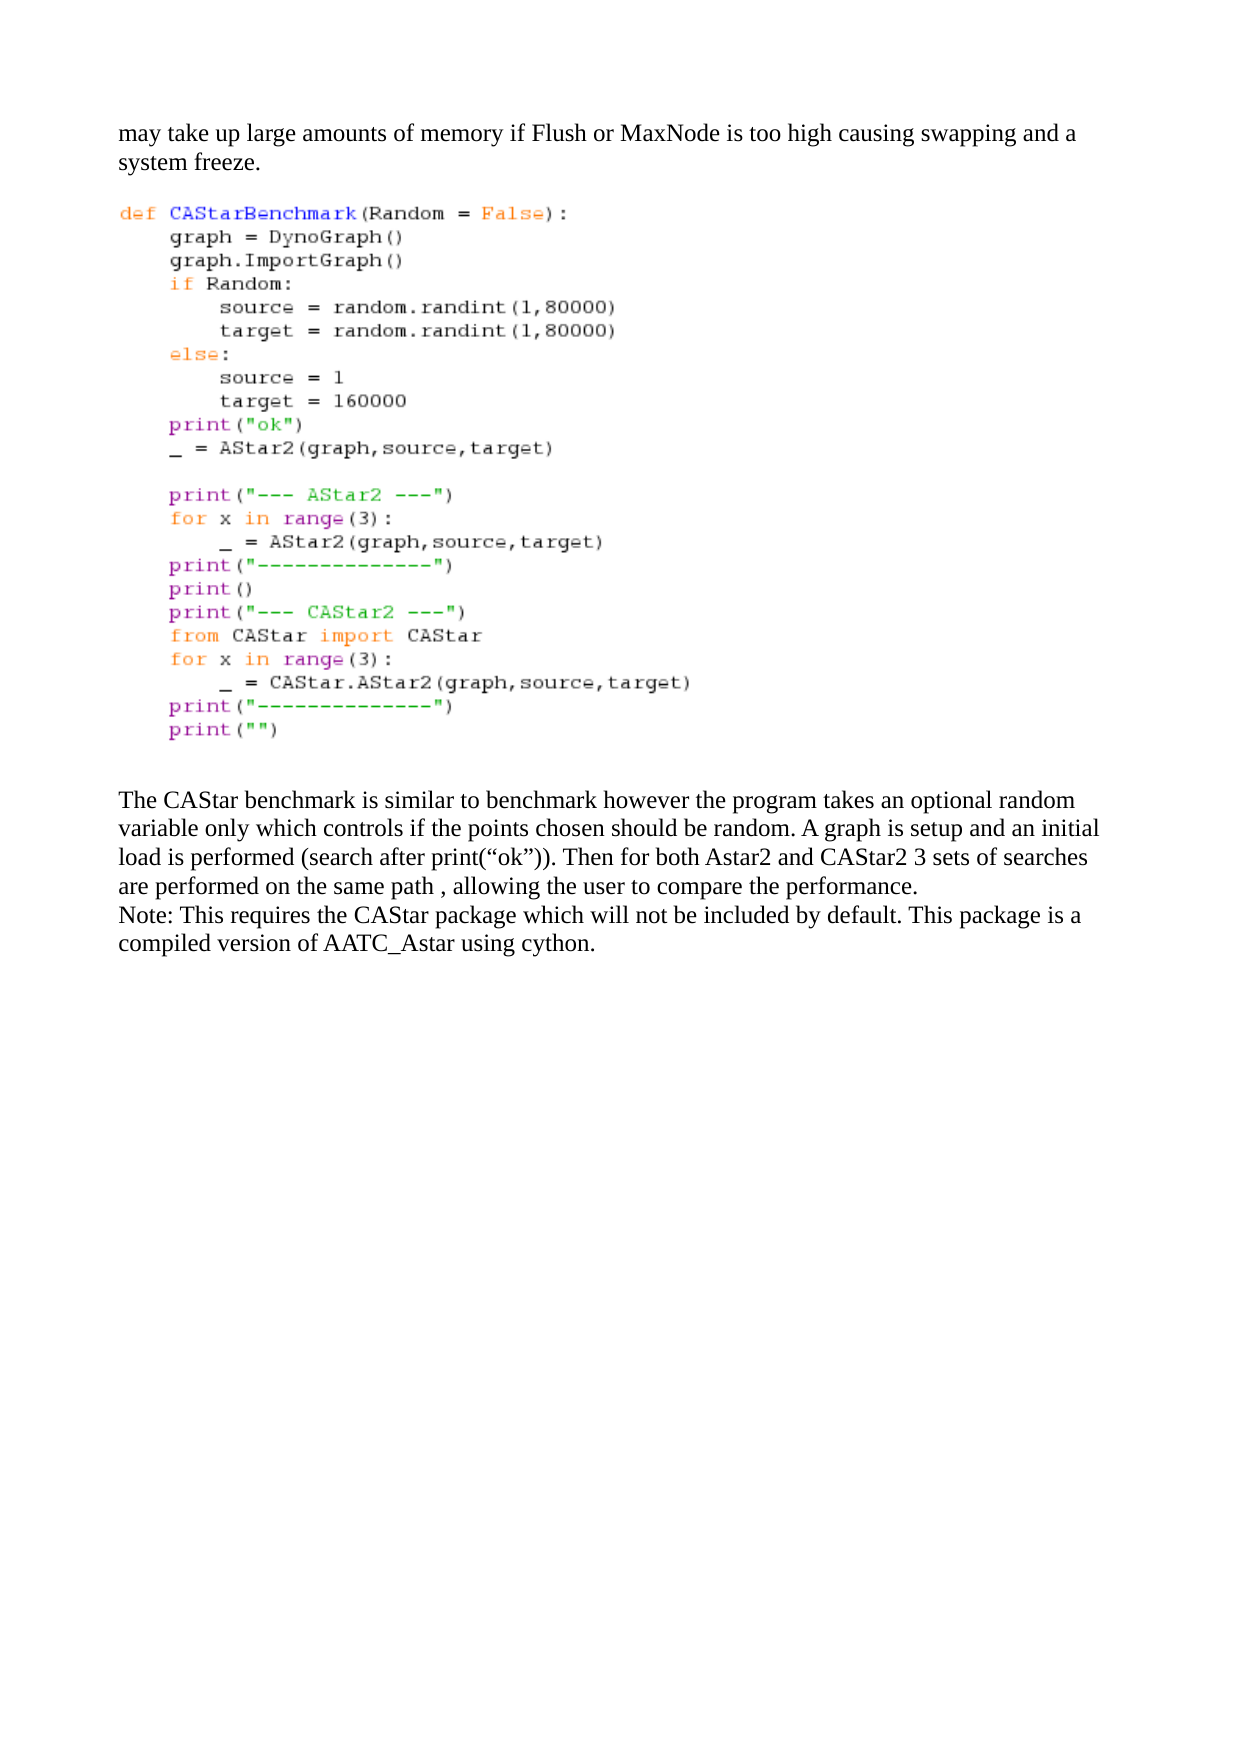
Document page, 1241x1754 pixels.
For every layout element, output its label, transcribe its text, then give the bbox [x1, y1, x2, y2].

text Note: This requires the CAStar package which will not be included by default. This package is a compiled version of AATC_Astar using cython. [118, 900, 1122, 957]
picture [118, 204, 695, 756]
text may take up large amounts of memory if Flush or MaxNode is too high causing swapping and a system freeze. [118, 118, 1122, 176]
text The CAStar benchmark is similar to benchmark however the program takes an optional random variable only which controls if the points chosen should be random. A graph is setup and an initial load is performed (search after print(“ok”)). Then for both Astar2 and CAStar2 3 sets of searches are performed on the same path , allowing the user to compare the performance. [118, 785, 1122, 900]
